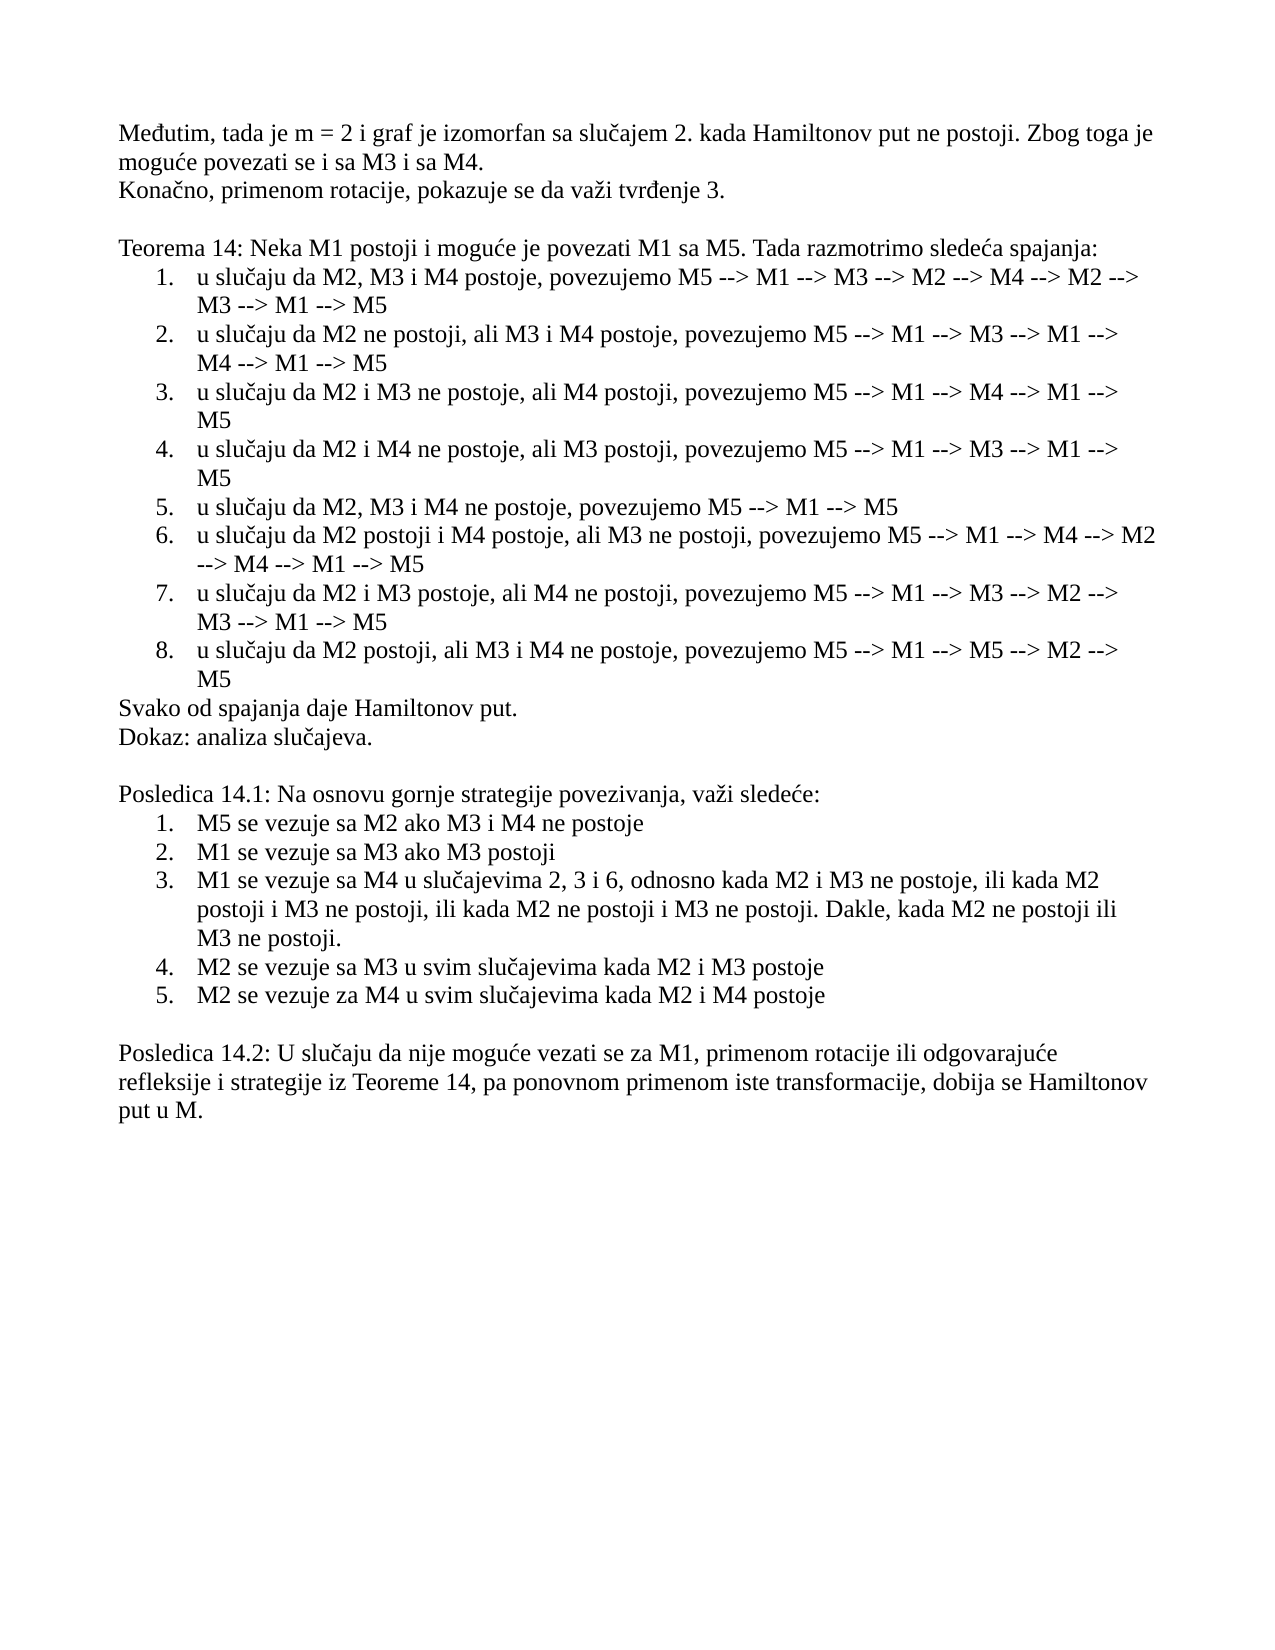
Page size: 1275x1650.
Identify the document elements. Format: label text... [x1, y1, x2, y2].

list u slučaju da M2 i M4 ne postoje, ali M3 postoji, povezujemo M5 --> M1 --> M3 --> M1 --> M5 [155, 434, 1157, 492]
text Svako od spajanja daje Hamiltonov put. [118, 693, 1157, 722]
text Konačno, primenom rotacije, pokazuje se da važi tvrđenje 3. [118, 176, 1157, 204]
list u slučaju da M2 ne postoji, ali M3 i M4 postoje, povezujemo M5 --> M1 --> M3 --> M1 --> M4 --> M1 --> M5 [155, 319, 1157, 377]
text Teorema 14: Neka M1 postoji i moguće je povezati M1 sa M5. Tada razmotrimo sledeća spajanja: [118, 233, 1157, 262]
list M1 se vezuje sa M3 ako M3 postoji [155, 837, 1157, 866]
list u slučaju da M2, M3 i M4 ne postoje, povezujemo M5 --> M1 --> M5 [155, 492, 1157, 521]
list M1 se vezuje sa M4 u slučajevima 2, 3 i 6, odnosno kada M2 i M3 ne postoje, ili kada M2 postoji i M3 ne postoji, ili kada M2 ne postoji i M3 ne postoji. Dakle, kada M2 ne postoji ili M3 ne postoji. [155, 866, 1157, 952]
text Posledica 14.1: Na osnovu gornje strategije povezivanja, važi sledeće: [118, 779, 1157, 808]
list u slučaju da M2, M3 i M4 postoje, povezujemo M5 --> M1 --> M3 --> M2 --> M4 --> M2 --> M3 --> M1 --> M5 [155, 262, 1157, 319]
list u slučaju da M2 i M3 postoje, ali M4 ne postoji, povezujemo M5 --> M1 --> M3 --> M2 --> M3 --> M1 --> M5 [155, 578, 1157, 636]
text Posledica 14.2: U slučaju da nije moguće vezati se za M1, primenom rotacije ili odgovarajuće refleksije i strategije iz Teoreme 14, pa ponovnom primenom iste transformacije, dobija se Hamiltonov put u M. [118, 1038, 1157, 1124]
list M5 se vezuje sa M2 ako M3 i M4 ne postoje [155, 808, 1157, 837]
list u slučaju da M2 postoji, ali M3 i M4 ne postoje, povezujemo M5 --> M1 --> M5 --> M2 --> M5 [155, 636, 1157, 693]
list M2 se vezuje sa M3 u svim slučajevima kada M2 i M3 postoje [155, 952, 1157, 981]
list M2 se vezuje za M4 u svim slučajevima kada M2 i M4 postoje [155, 981, 1157, 1009]
list u slučaju da M2 i M3 ne postoje, ali M4 postoji, povezujemo M5 --> M1 --> M4 --> M1 --> M5 [155, 377, 1157, 434]
text Međutim, tada je m = 2 i graf je izomorfan sa slučajem 2. kada Hamiltonov put ne postoji. Zbog toga je moguće povezati se i sa M3 i sa M4. [118, 118, 1157, 176]
list u slučaju da M2 postoji i M4 postoje, ali M3 ne postoji, povezujemo M5 --> M1 --> M4 --> M2 --> M4 --> M1 --> M5 [155, 521, 1157, 578]
text Dokaz: analiza slučajeva. [118, 722, 1157, 751]
